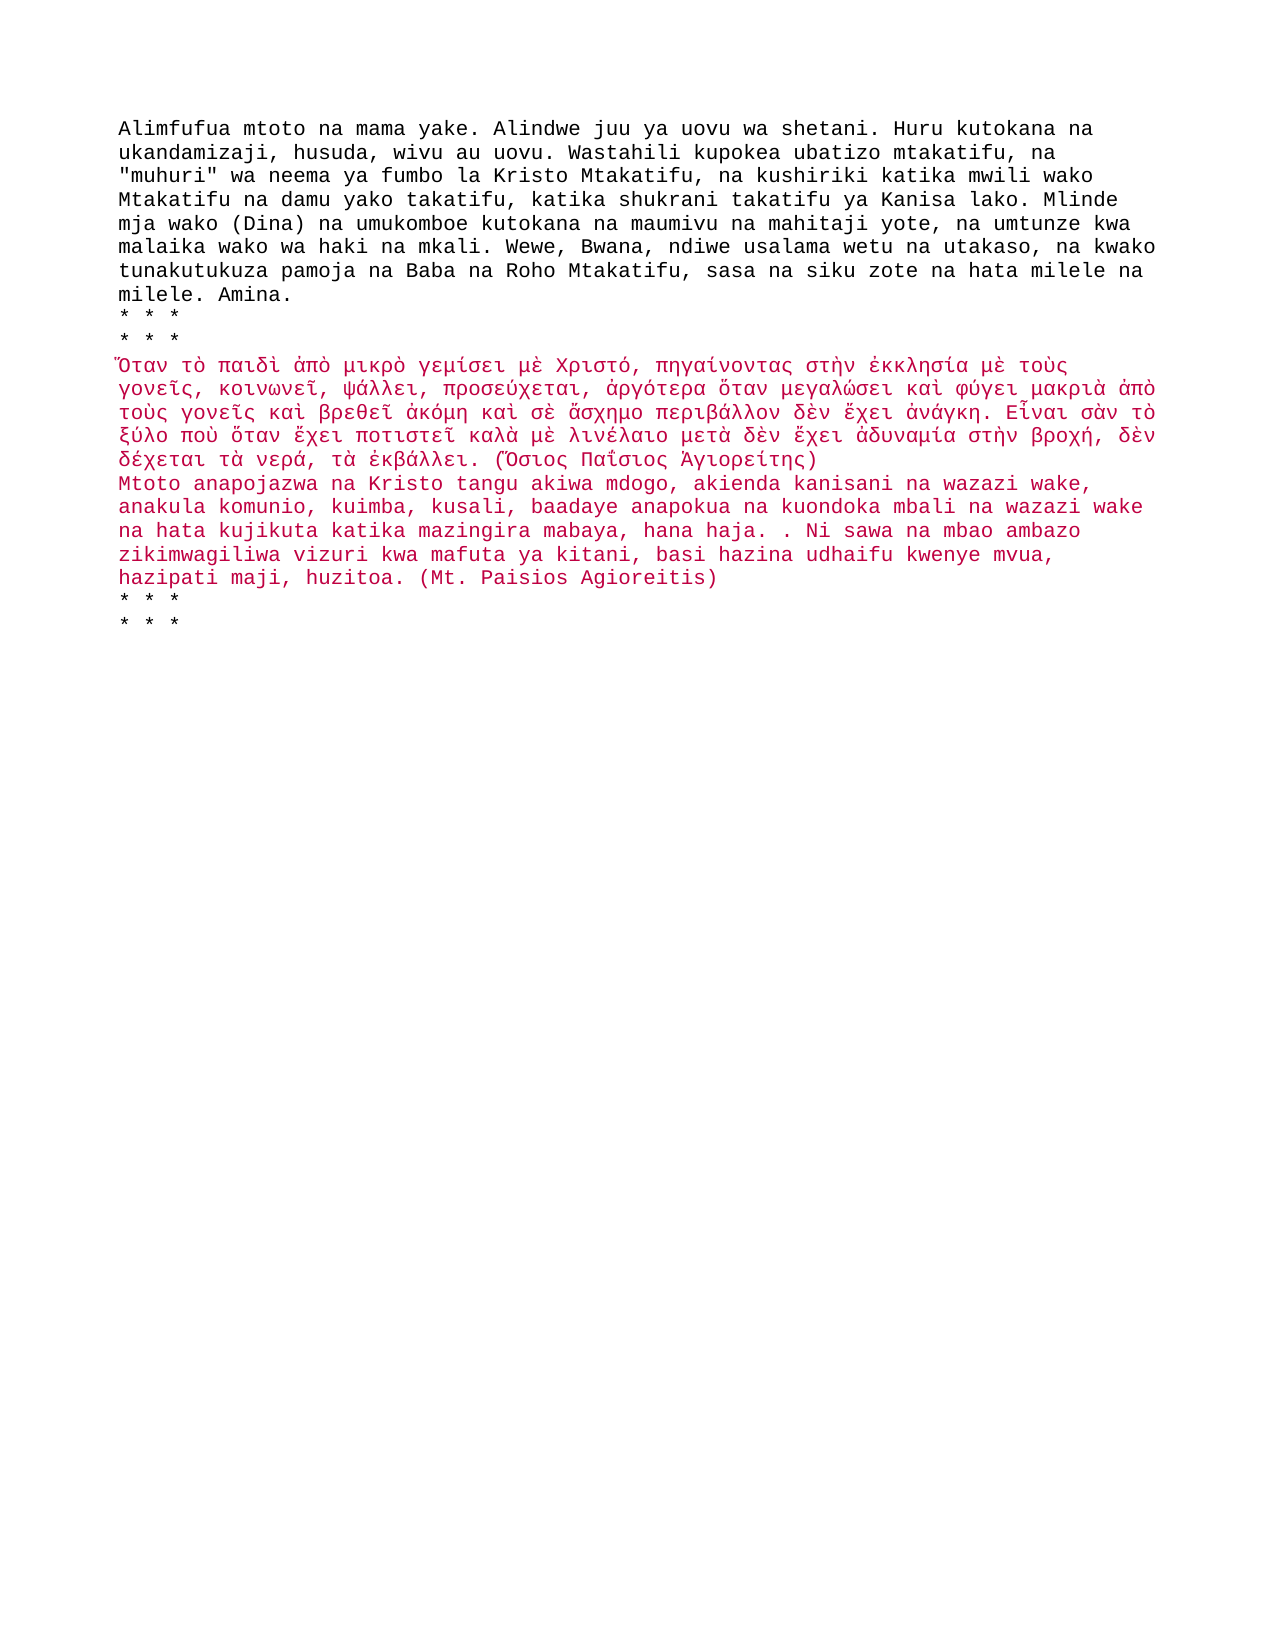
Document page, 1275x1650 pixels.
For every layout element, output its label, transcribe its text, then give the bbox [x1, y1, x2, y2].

text Ὅταν τὸ παιδὶ ἀπὸ μικρὸ γεμίσει μὲ Χριστό, πηγαίνοντας στὴν ἐκκλησία μὲ τοὺς γονεῖς, κοινωνεῖ, ψάλλει, προσεύχεται, ἀργότερα ὅταν μεγαλώσει καὶ φύγει μακριὰ ἀπὸ τοὺς γονεῖς καὶ βρεθεῖ ἀκόμη καὶ σὲ ἄσχημο περιβάλλον δὲν ἔχει ἀνάγκη. Εἶναι σὰν τὸ ξύλο ποὺ ὅταν ἔχει ποτιστεῖ καλὰ μὲ λινέλαιο μετὰ δὲν ἔχει ἀδυναμία στὴν βροχή, δὲν δέχεται τὰ νερά, τὰ ἐκβάλλει. (Ὅσιος Παΐσιος Ἁγιορείτης) Mtoto anapojazwa na Kristo tangu akiwa mdogo, akienda kanisani na wazazi wake, anakula komunio, kuimba, kusali, baadaye anapokua na kuondoka mbali na wazazi wake na hata kujikuta katika mazingira mabaya, hana haja. . Ni sawa na mbao ambazo zikimwagiliwa vizuri kwa mafuta ya kitani, basi hazina udhaifu kwenye mvua, hazipati maji, huzitoa. (Mt. Paisios Agioreitis) [118, 354, 1157, 591]
text * * * * * * [118, 307, 1157, 354]
text * * * * * * [118, 591, 1157, 638]
text Alimfufua mtoto na mama yake. Alindwe juu ya uovu wa shetani. Huru kutokana na ukandamizaji, husuda, wivu au uovu. Wastahili kupokea ubatizo mtakatifu, na "muhuri" wa neema ya fumbo la Kristo Mtakatifu, na kushiriki katika mwili wako Mtakatifu na damu yako takatifu, katika shukrani takatifu ya Kanisa lako. Mlinde mja wako (Dina) na umukomboe kutokana na maumivu na mahitaji yote, na umtunze kwa malaika wako wa haki na mkali. Wewe, Bwana, ndiwe usalama wetu na utakaso, na kwako tunakutukuza pamoja na Baba na Roho Mtakatifu, sasa na siku zote na hata milele na milele. Amina. [118, 118, 1157, 307]
